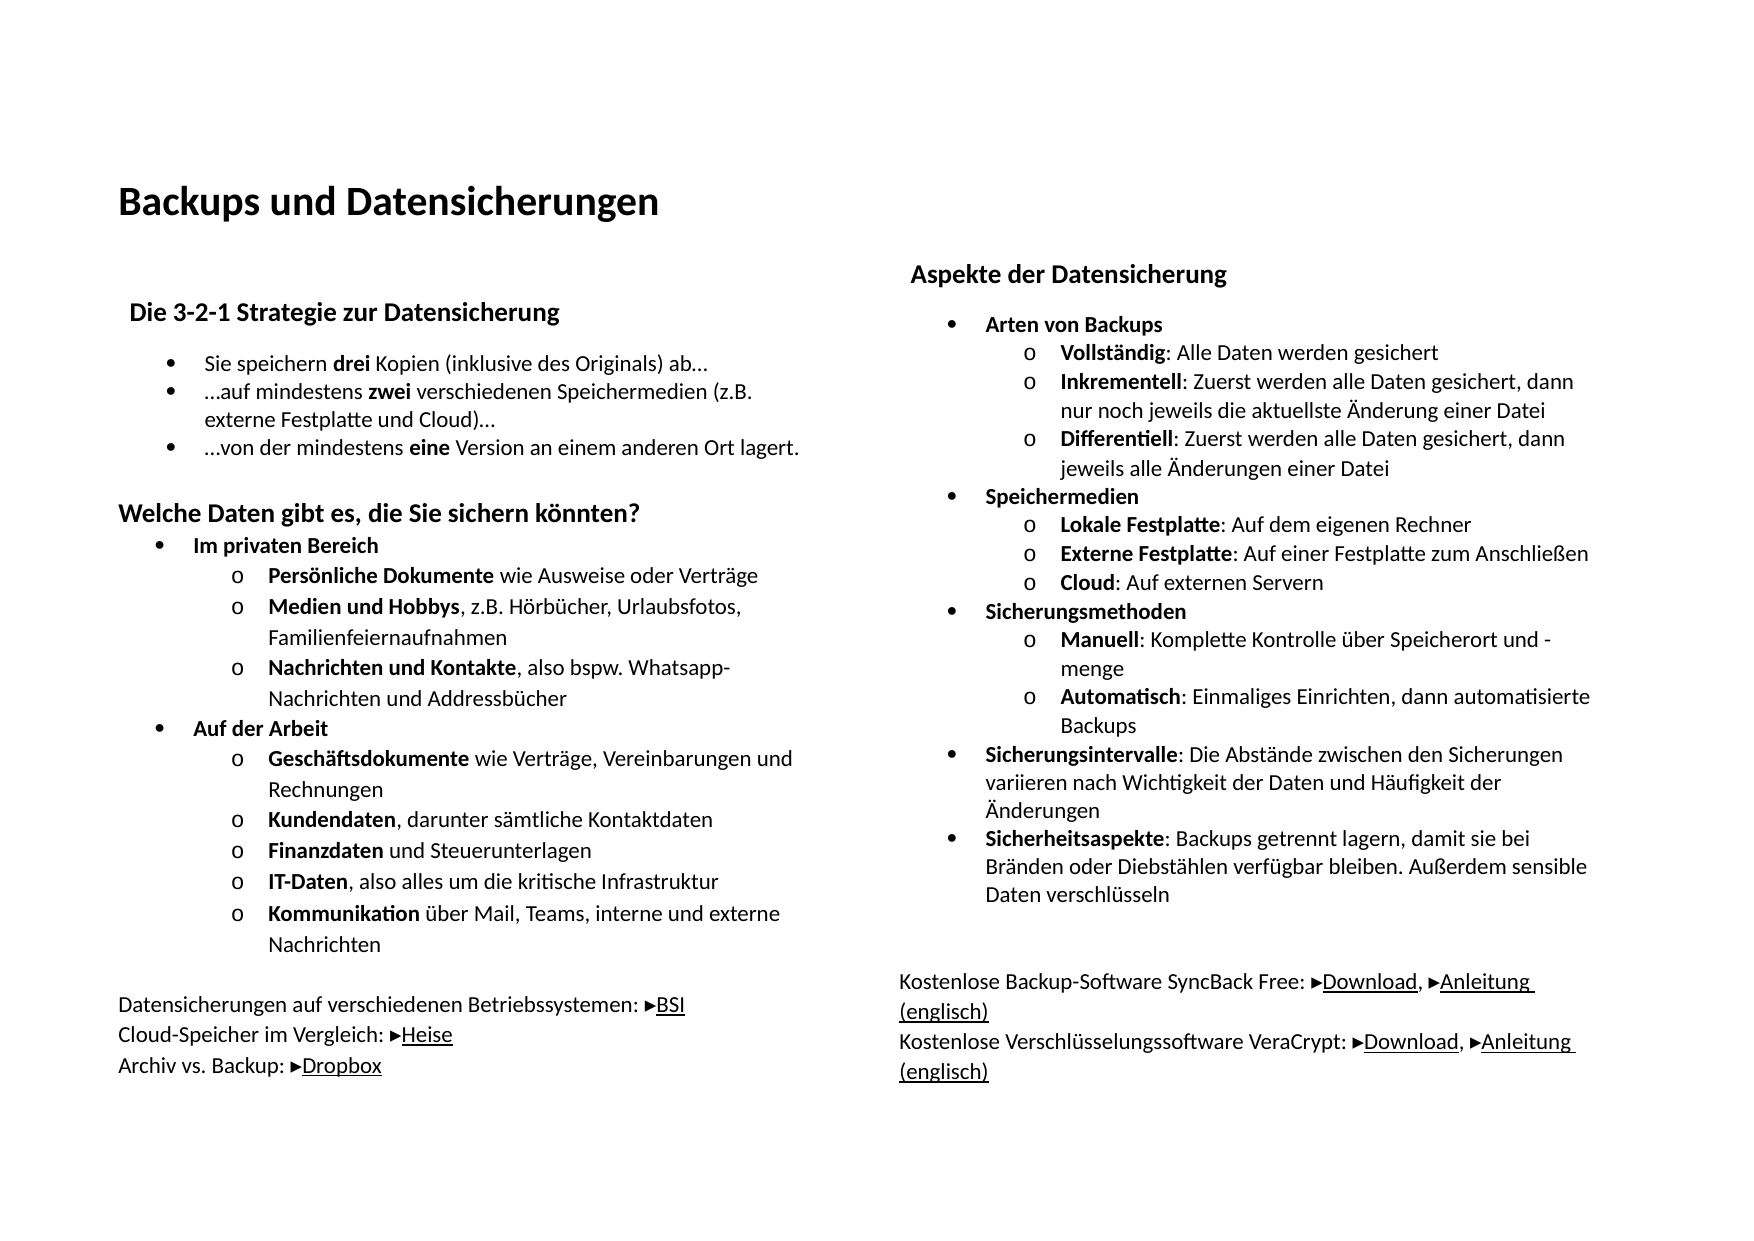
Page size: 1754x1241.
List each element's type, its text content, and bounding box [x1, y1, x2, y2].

list Finanzdaten und Steuerunterlagen [231, 836, 825, 866]
list Auf der Arbeit [156, 714, 825, 742]
list Nachrichten und Kontakte, also bspw. Whatsapp-Nachrichten und Addressbücher [231, 653, 825, 712]
list Kommunikation über Mail, Teams, interne und externe Nachrichten [231, 899, 825, 958]
list Im privaten Bereich [156, 531, 825, 559]
list Kundendaten, darunter sämtliche Kontaktdaten [231, 805, 825, 834]
table_header Die 3-2-1 Strategie zur Datensicherung Sie speichern drei Kopien (inklusive des Originals) ab… …auf mindestens zwei verschiedenen Speichermedien (z.B. externe Festplatte und Cloud)… …von der mindestens eine Version an einem anderen Ort lagert. [119, 277, 824, 461]
list IT-Daten, also alles um die kritische Infrastruktur [231, 867, 825, 897]
subtitle Welche Daten gibt es, die Sie sichern könnten? [118, 496, 825, 529]
table_header Aspekte der Datensicherung Arten von Backups Vollständig: Alle Daten werden gesichert Inkrementell: Zuerst werden alle Daten gesichert, dann nur noch jeweils die aktuellste Änderung einer Datei Differentiell: Zuerst werden alle Daten gesichert, dann jeweils alle Änderungen einer Datei Speichermedien Lokale Festplatte: Auf dem eigenen Rechner Externe Festplatte: Auf einer Festplatte zum Anschließen Cloud: Auf externen Servern Sicherungsmethoden Manuell: Komplette Kontrolle über Speicherort und -menge Automatisch: Einmaliges Einrichten, dann automatisierte Backups Sicherungsintervalle: Die Abstände zwischen den Sicherungen variieren nach Wichtigkeit der Daten und Häufigkeit der Änderungen Sicherheitsaspekte: Backups getrennt lagern, damit sie bei Bränden oder Diebstählen verfügbar bleiben. Außerdem sensible Daten verschlüsseln [900, 238, 1605, 936]
text Cloud-Speicher im Vergleich: ▸Heise [118, 1020, 825, 1048]
text Datensicherungen auf verschiedenen Betriebssystemen: ▸BSI [118, 989, 825, 1018]
subtitle Backups und Datensicherungen [118, 175, 825, 226]
text Kostenlose Backup-Software SyncBack Free: ▸Download, ▸Anleitung (englisch) [899, 967, 1606, 1025]
list Persönliche Dokumente wie Ausweise oder Verträge [231, 561, 825, 591]
text Kostenlose Verschlüsselungssoftware VeraCrypt: ▸Download, ▸Anleitung (englisch) [899, 1027, 1606, 1085]
list Geschäftsdokumente wie Verträge, Vereinbarungen und Rechnungen [231, 744, 825, 803]
list Medien und Hobbys, z.B. Hörbücher, Urlaubsfotos, Familienfeiernaufnahmen [231, 592, 825, 652]
text Archiv vs. Backup: ▸Dropbox [118, 1050, 825, 1079]
